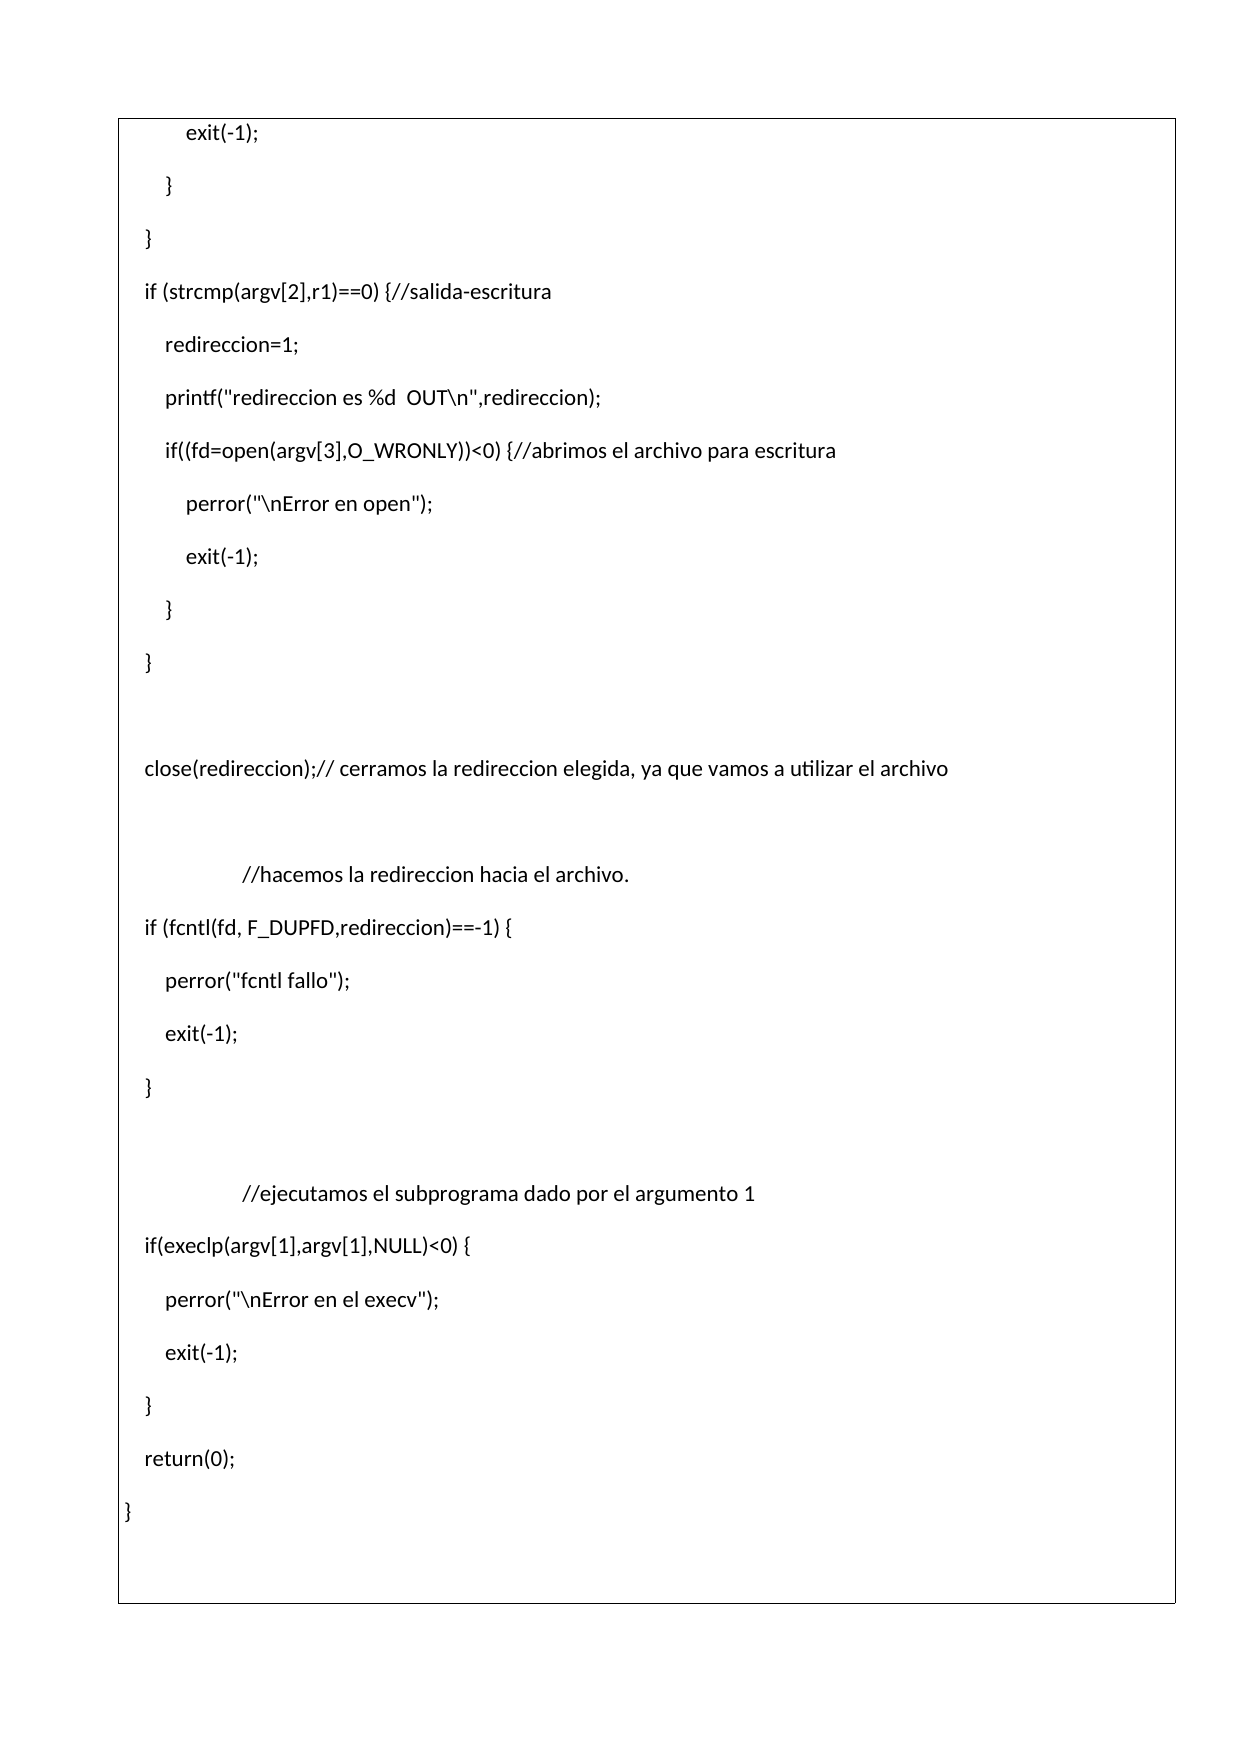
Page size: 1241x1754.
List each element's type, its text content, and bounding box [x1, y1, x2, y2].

table_header exit(-1); } } if (strcmp(argv[2],r1)==0) {//salida-escritura redireccion=1; printf("redireccion es %d OUT\n",redireccion); if((fd=open(argv[3],O_WRONLY))<0) {//abrimos el archivo para escritura perror("\nError en open"); exit(-1); } } close(redireccion);// cerramos la redireccion elegida, ya que vamos a utilizar el archivo //hacemos la redireccion hacia el archivo. if (fcntl(fd, F_DUPFD,redireccion)==-1) { perror("fcntl fallo"); exit(-1); } //ejecutamos el subprograma dado por el argumento 1 if(execlp(argv[1],argv[1],NULL)<0) { perror("\nError en el execv"); exit(-1); } return(0); } [119, 119, 1175, 1603]
